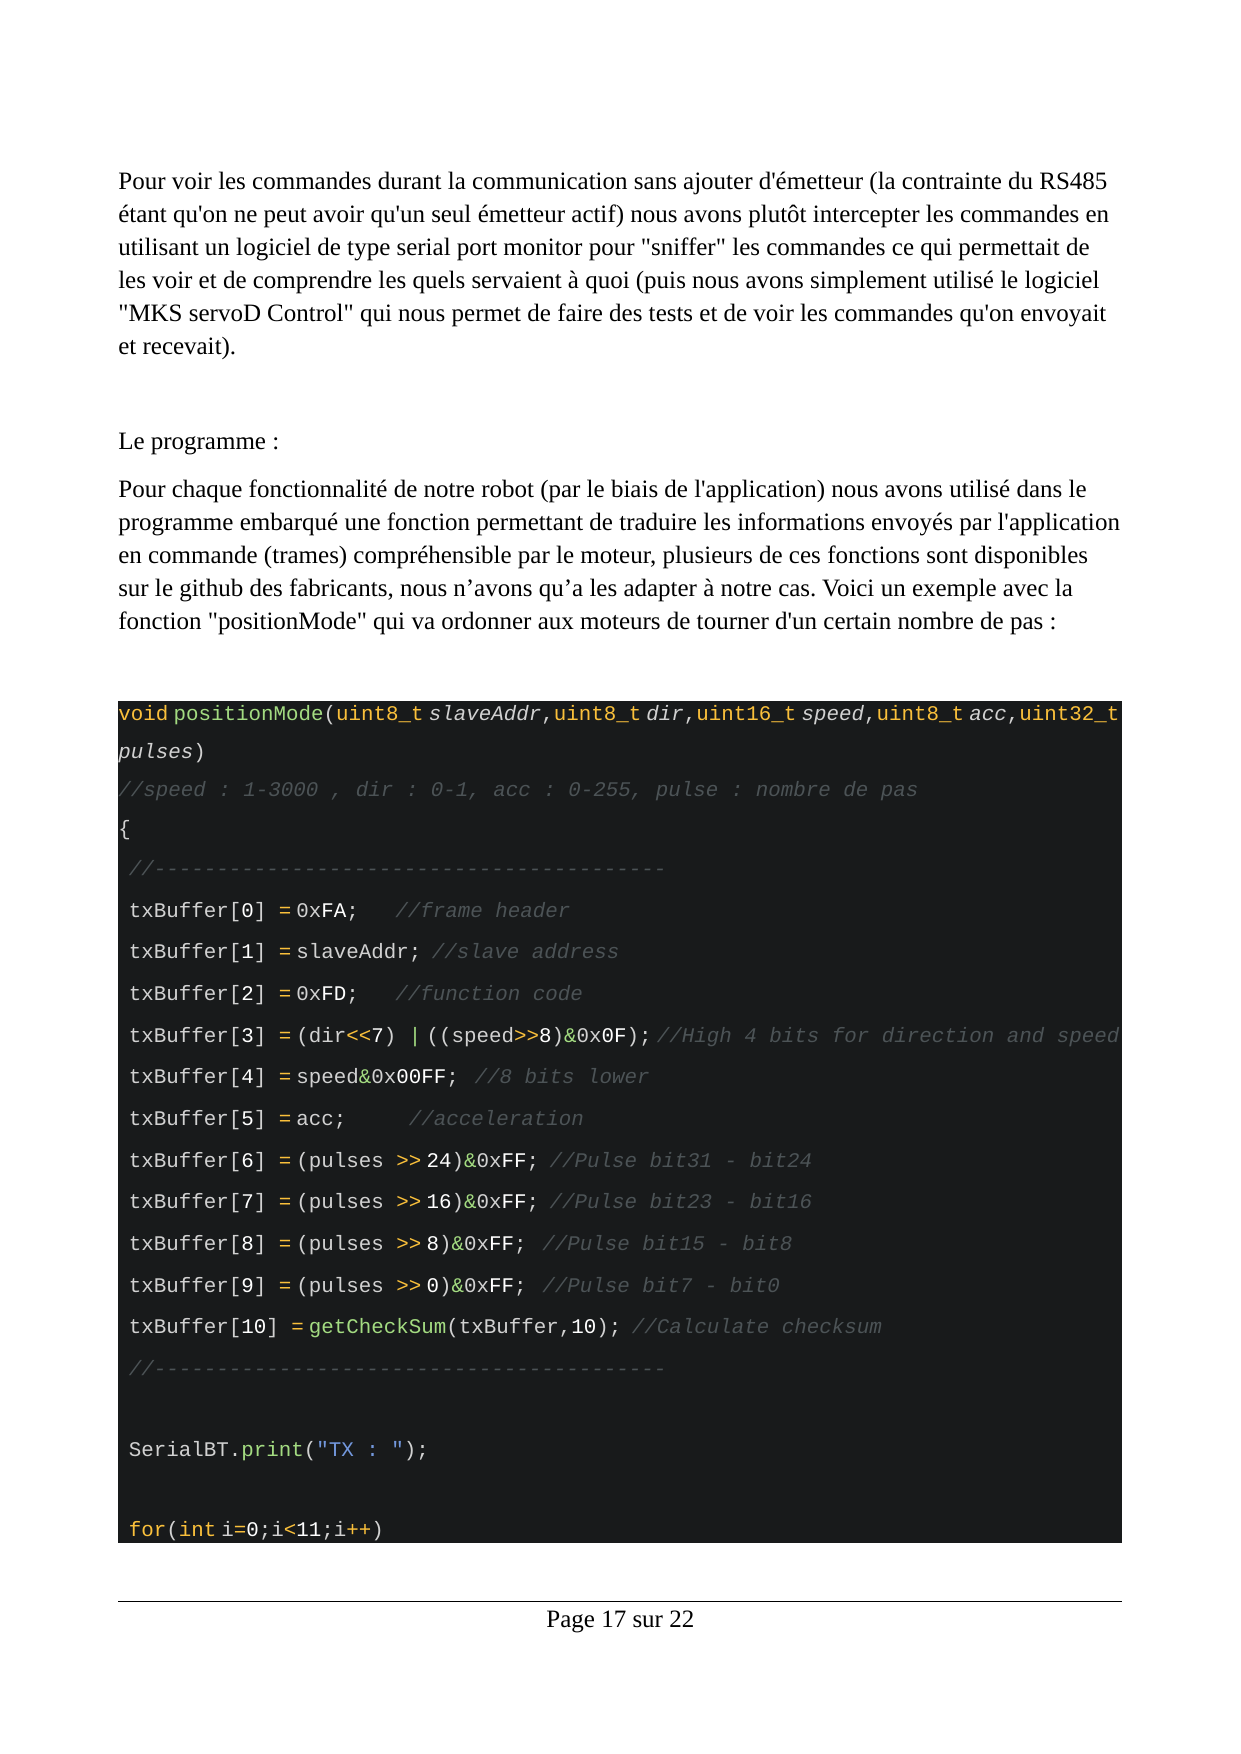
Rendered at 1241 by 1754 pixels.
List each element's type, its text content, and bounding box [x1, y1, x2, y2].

text Le programme : [118, 426, 1122, 455]
text SerialBT.print("TX : "); [118, 1437, 1122, 1462]
text txBuffer[9] = (pulses >> 0)&0xFF; //Pulse bit7 - bit0 [118, 1273, 1122, 1298]
text //speed : 1-3000 , dir : 0-1, acc : 0-255, pulse : nombre de pas [118, 779, 1122, 803]
text { [118, 818, 1122, 841]
text txBuffer[10] = getCheckSum(txBuffer,10); //Calculate checksum [118, 1314, 1122, 1340]
text for(int i=0;i<11;i++) [118, 1517, 1122, 1543]
text txBuffer[1] = slaveAddr; //slave address [118, 939, 1122, 965]
text txBuffer[6] = (pulses >> 24)&0xFF; //Pulse bit31 - bit24 [118, 1148, 1122, 1173]
text txBuffer[0] = 0xFA; //frame header [118, 898, 1122, 923]
text //----------------------------------------- [118, 1356, 1122, 1382]
text txBuffer[3] = (dir<<7) | ((speed>>8)&0x0F); //High 4 bits for direction and speed [118, 1023, 1122, 1048]
text txBuffer[5] = acc; //acceleration [118, 1106, 1122, 1132]
text txBuffer[2] = 0xFD; //function code [118, 981, 1122, 1007]
text txBuffer[7] = (pulses >> 16)&0xFF; //Pulse bit23 - bit16 [118, 1189, 1122, 1215]
text void positionMode(uint8_t slaveAddr,uint8_t dir,uint16_t speed,uint8_t acc,uint32_t pulses) [118, 701, 1122, 765]
text //----------------------------------------- [118, 856, 1122, 882]
text txBuffer[4] = speed&0x00FF; //8 bits lower [118, 1064, 1122, 1090]
text Pour chaque fonctionnalité de notre robot (par le biais de l'application) nous avons utilisé dans le programme embarqué une fonction permettant de traduire les informations envoyés par l'application en commande (trames) compréhensible par le moteur, plusieurs de ces fonctions sont disponibles sur le github des fabricants, nous n’avons qu’a les adapter à notre cas. Voici un exemple avec la fonction "positionMode" qui va ordonner aux moteurs de tourner d'un certain nombre de pas : [118, 474, 1122, 634]
text txBuffer[8] = (pulses >> 8)&0xFF; //Pulse bit15 - bit8 [118, 1231, 1122, 1257]
text Pour voir les commandes durant la communication sans ajouter d'émetteur (la contrainte du RS485 étant qu'on ne peut avoir qu'un seul émetteur actif) nous avons plutôt intercepter les commandes en utilisant un logiciel de type serial port monitor pour "sniffer" les commandes ce qui permettait de les voir et de comprendre les quels servaient à quoi (puis nous avons simplement utilisé le logiciel "MKS servoD Control" qui nous permet de faire des tests et de voir les commandes qu'on envoyait et recevait). [118, 166, 1122, 359]
